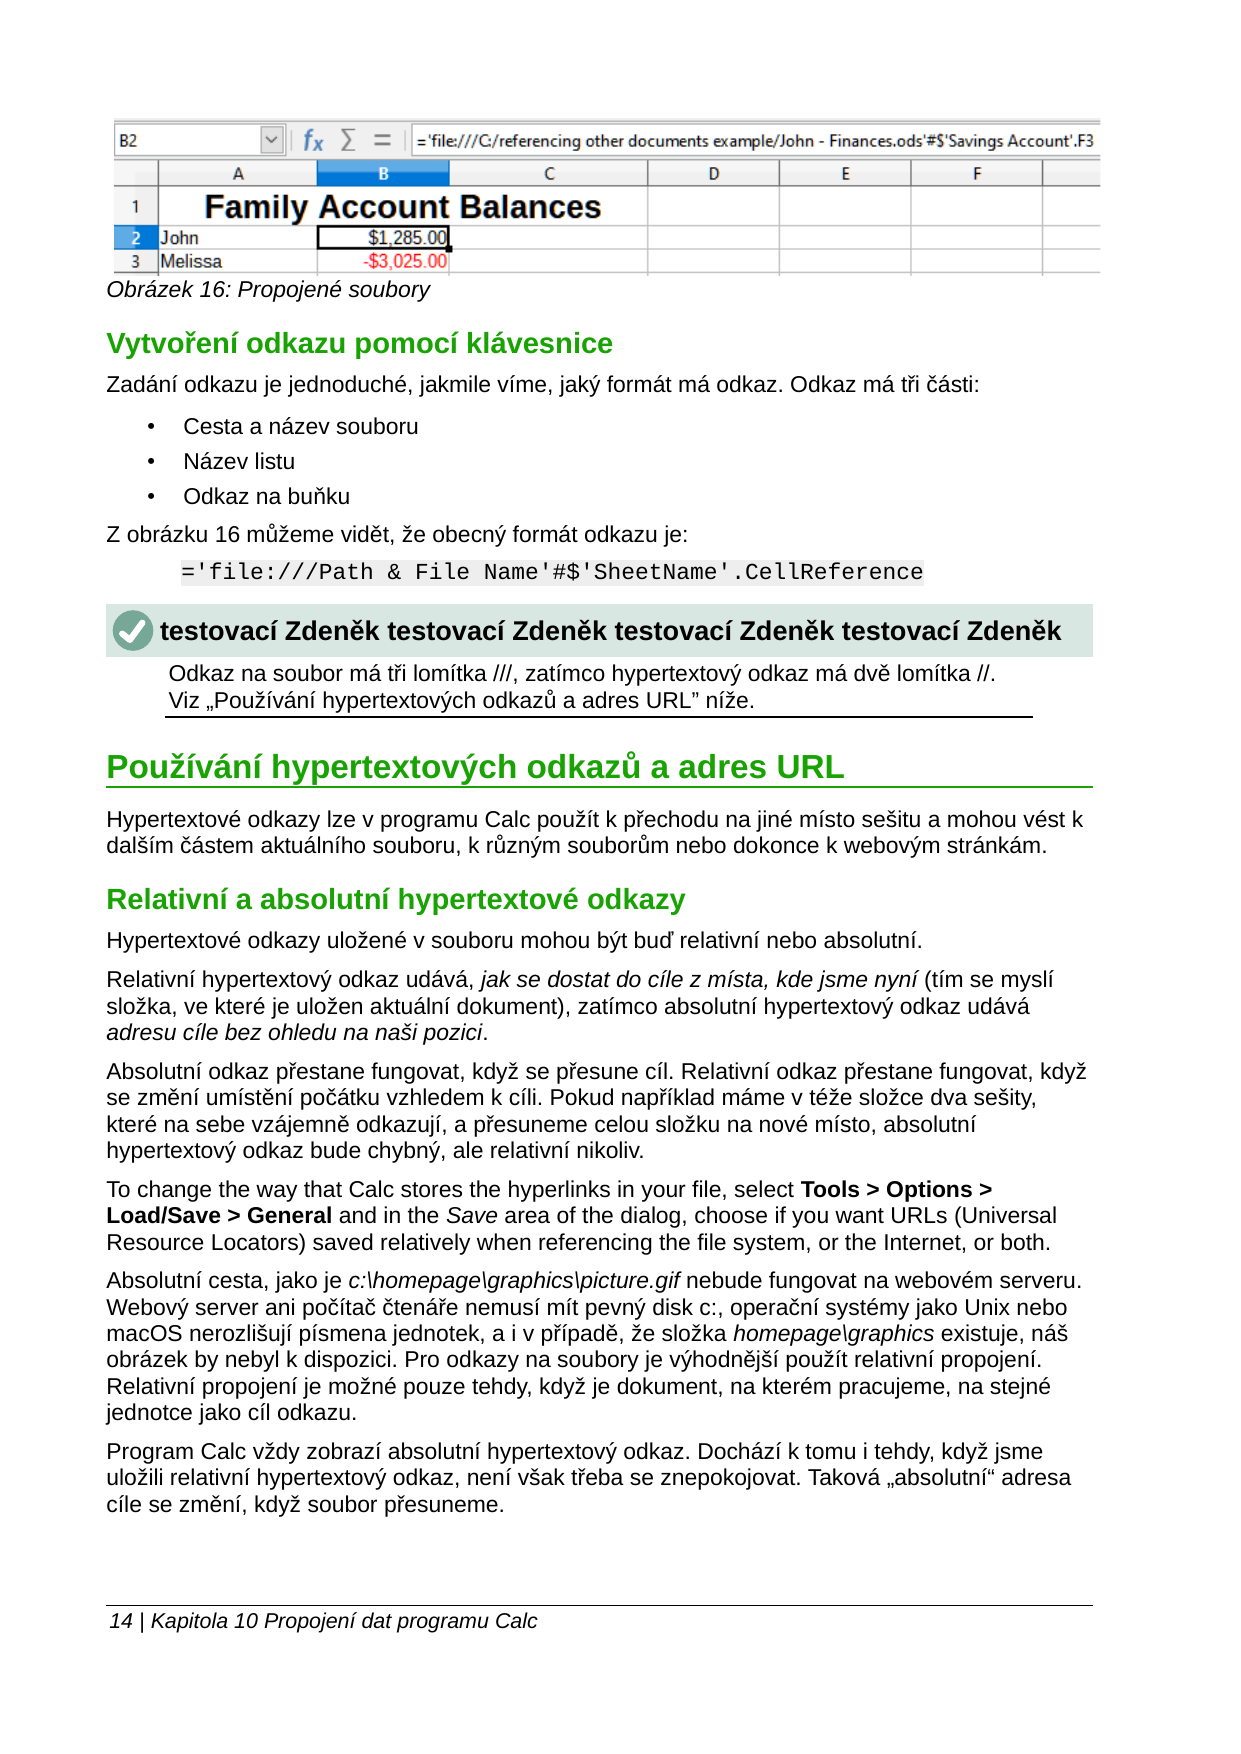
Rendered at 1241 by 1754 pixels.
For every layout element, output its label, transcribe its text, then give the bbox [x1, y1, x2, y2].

list Odkaz na buňku [144, 480, 1093, 512]
subtitle Relativní a absolutní hypertextové odkazy [106, 882, 1093, 916]
picture [114, 118, 1101, 276]
subtitle testovací Zdeněk testovací Zdeněk testovací Zdeněk testovací Zdeněk [106, 604, 1093, 657]
text Odkaz na soubor má tři lomítka ///, zatímco hypertextový odkaz má dvě lomítka //. Viz „Použití hypertextových odkazů a adres URL” níže. [165, 657, 1033, 716]
list Cesta a název souboru [144, 410, 1093, 439]
text Absolutní odkaz přestane fungovat, když se přesune cíl. Relativní odkaz přestane fungovat, když se změní umístění počátku vzhledem k cíli. Pokud například máme v téže složce dva sešity, které na sebe vzájemně odkazují, a přesuneme celou složku na nové místo, absolutní hypertextový odkaz bude chybný, ale relativní nikoliv. [106, 1058, 1093, 1163]
text Absolutní cesta, jako je c:\homepage\graphics\picture.gif nebude fungovat na webovém serveru. Webový server ani počítač čtenáře nemusí mít pevný disk c:, operační systémy jako Unix nebo macOS nerozlišují písmena jednotek, a i v případě, že složka homepage\graphics existuje, náš obrázek by nebyl k dispozici. Pro odkazy na soubory je výhodnější použít relativní propojení. Relativní propojení je možné pouze tehdy, když je dokument, na kterém pracujeme, na stejné jednotce jako cíl odkazu. [106, 1267, 1093, 1425]
text Hypertextové odkazy lze v programu Calc použít k přechodu na jiné místo sešitu a mohou vést k dalším částem aktuálního souboru, k různým souborům nebo dokonce k webovým stránkám. [106, 806, 1093, 858]
text Hypertextové odkazy uložené v souboru mohou být buď relativní nebo absolutní. [106, 927, 1093, 954]
text Program Calc vždy zobrazí absolutní hypertextový odkaz. Dochází k tomu i tehdy, když jsme uložili relativní hypertextový odkaz, není však třeba se znepokojovat. Taková „absolutní“ adresa cíle se změní, když soubor přesuneme. [106, 1438, 1093, 1517]
text Relativní hypertextový odkaz udává, jak se dostat do cíle z místa, kde jsme nyní (tím se myslí složka, ve které je uložen aktuální dokument), zatímco absolutní hypertextový odkaz udává adresu cíle bez ohledu na naši pozici. [106, 966, 1093, 1045]
list Název listu [144, 445, 1093, 474]
list Zadání odkazu je jednoduché, jakmile víme, jaký formát má odkaz. Odkaz má tři části: [106, 371, 1093, 397]
text Obrázek 16: Propojené soubory [106, 118, 1108, 302]
text To change the way that Calc stores the hyperlinks in your file, select Tools > Options > Load/Save > General and in the Save area of the dialog, choose if you want URLs (Universal Resource Locators) saved relatively when referencing the file system, or the Internet, or both. [106, 1176, 1093, 1255]
subtitle Vytvoření odkazu pomocí klávesnice [106, 326, 1093, 359]
text ='file:///Path & File Name'#$'SheetName'.CellReference [924, 560, 1093, 586]
text Z obrázku 16 můžeme vidět, že obecný formát odkazu je: [106, 521, 1093, 548]
subtitle Používání hypertextových odkazů a adres URL [106, 747, 1093, 786]
